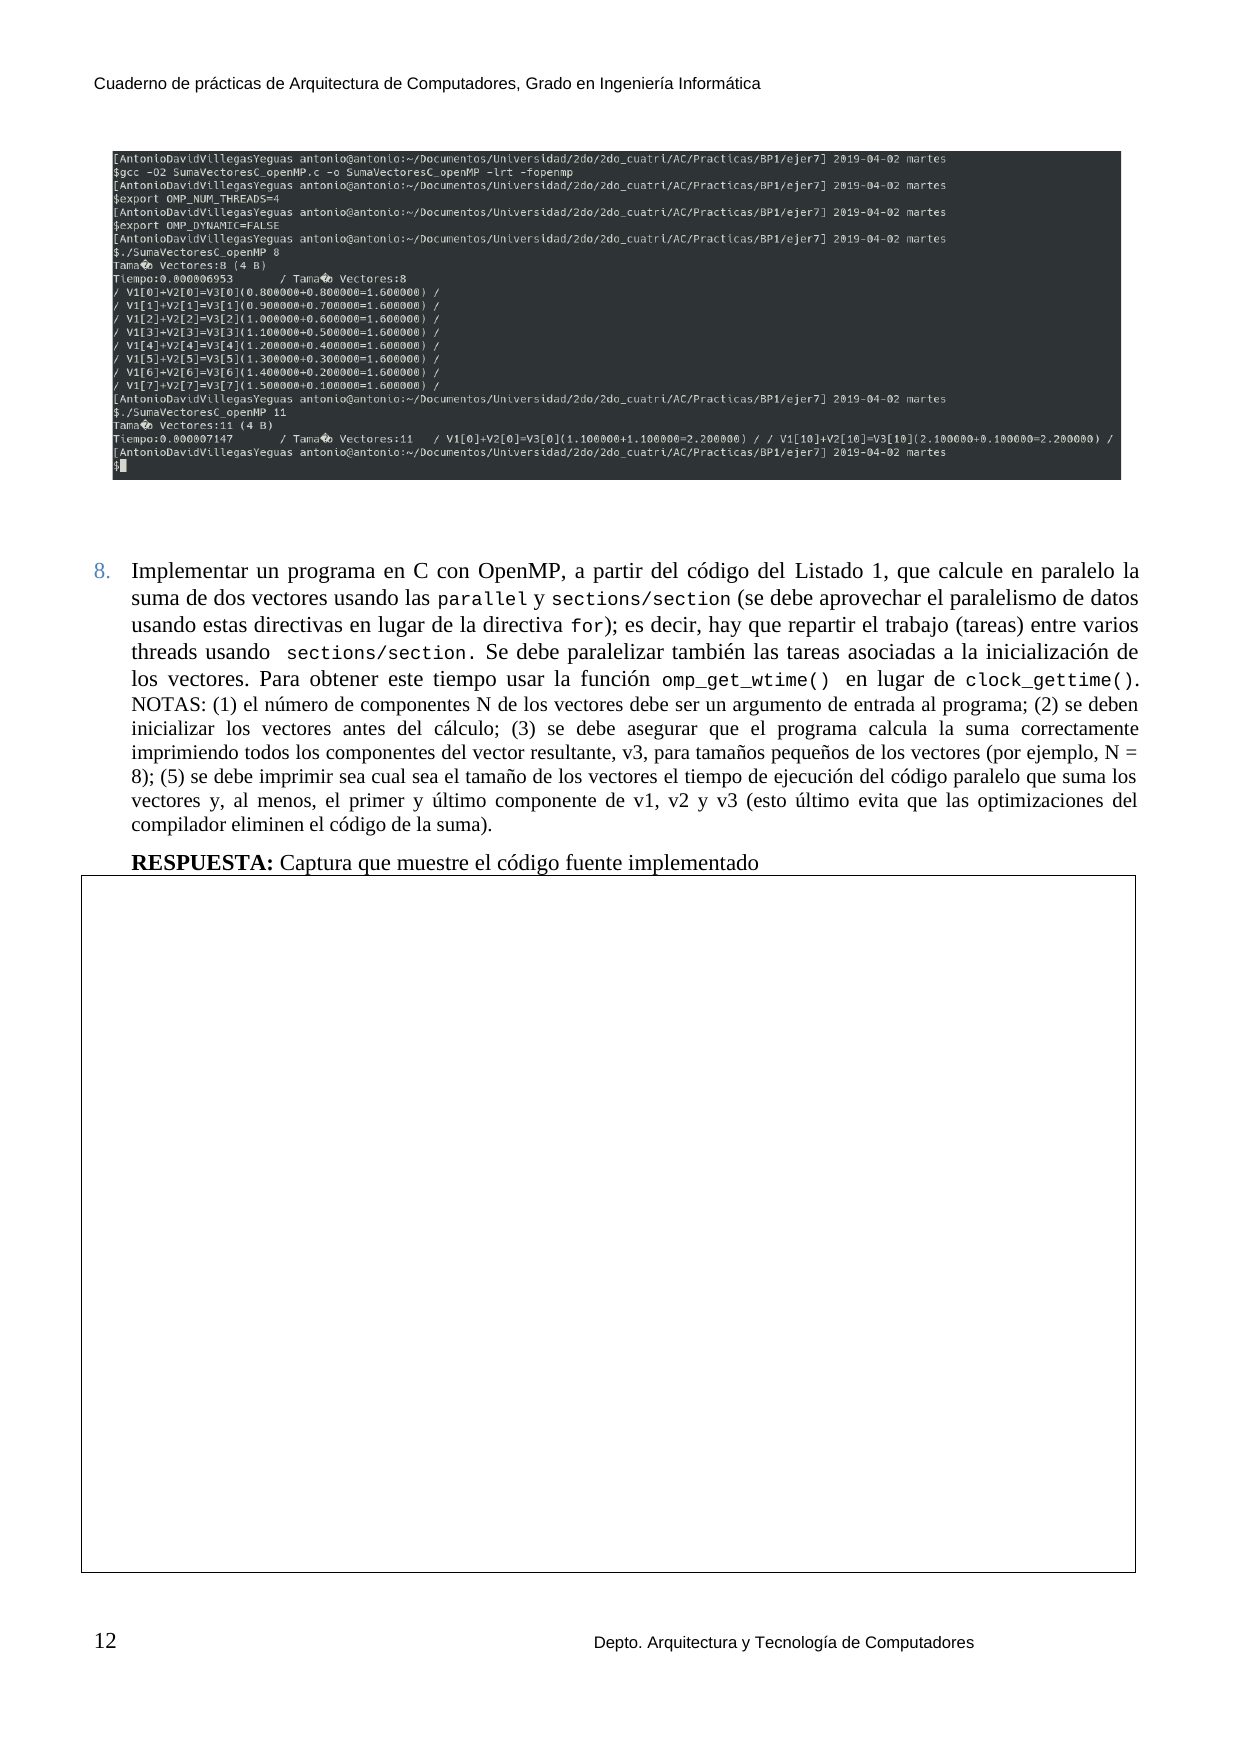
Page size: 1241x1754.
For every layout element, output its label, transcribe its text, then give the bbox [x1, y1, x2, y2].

text RESPUESTA: Captura que muestre el código fuente implementado [131, 849, 1140, 875]
table_header [82, 876, 1135, 1572]
picture [112, 151, 1122, 480]
list Implementar un programa en C con OpenMP, a partir del código del Listado 1, que calcule en paralelo la suma de dos vectores usando las parallel y sections/section (se debe aprovechar el paralelismo de datos usando estas directivas en lugar de la directiva for); es decir, hay que repartir el trabajo (tareas) entre varios threads usando sections/section. Se debe paralelizar también las tareas asociadas a la inicialización de los vectores. Para obtener este tiempo usar la función omp_get_wtime() en lugar de clock_gettime(). NOTAS: (1) el número de componentes N de los vectores debe ser un argumento de entrada al programa; (2) se deben inicializar los vectores antes del cálculo; (3) se debe asegurar que el programa calcula la suma correctamente imprimiendo todos los componentes del vector resultante, v3, para tamaños pequeños de los vectores (por ejemplo, N = 8); (5) se debe imprimir sea cual sea el tamaño de los vectores el tiempo de ejecución del código paralelo que suma los vectores y, al menos, el primer y último componente de v1, v2 y v3 (esto último evita que las optimizaciones del compilador eliminen el código de la suma). [94, 557, 1140, 836]
